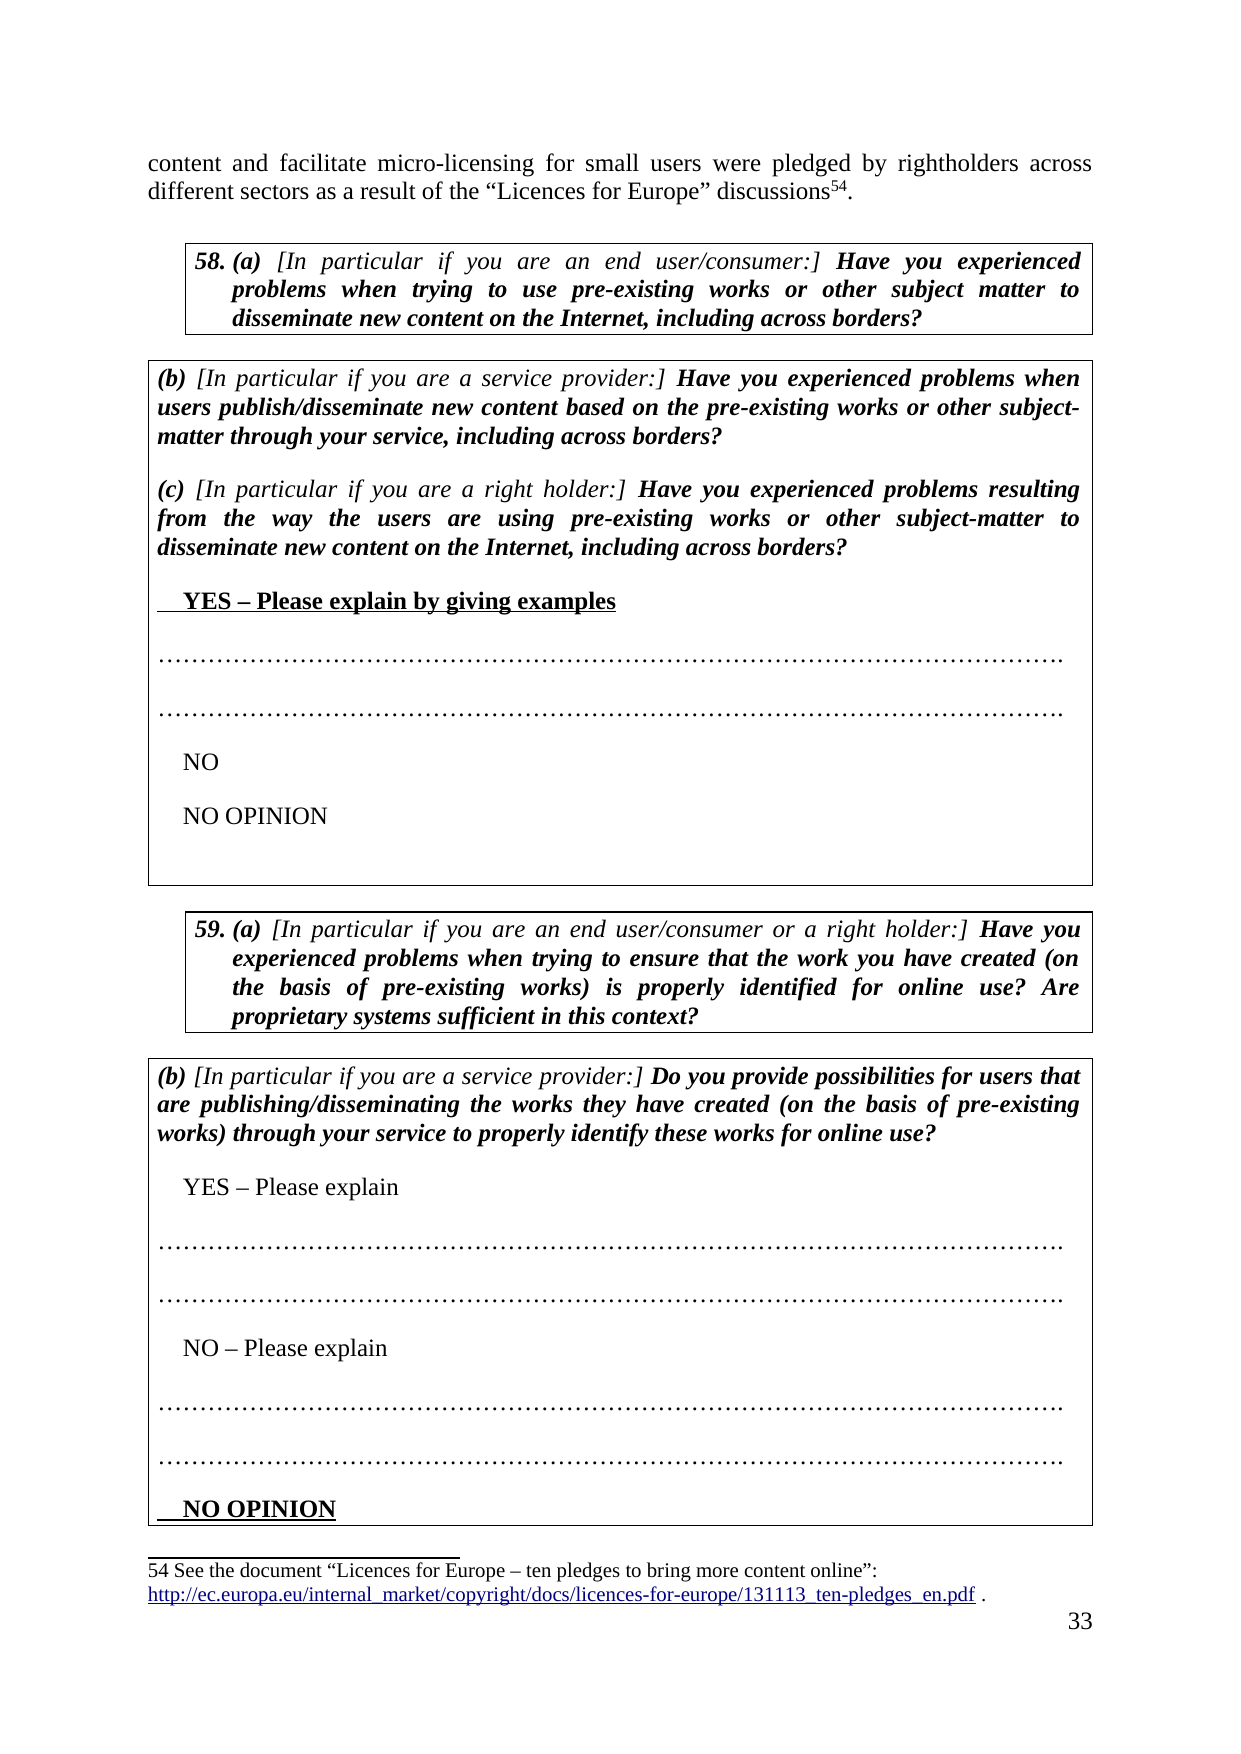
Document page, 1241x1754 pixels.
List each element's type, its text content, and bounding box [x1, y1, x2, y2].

text ………………………………………………………………………………………………. [149, 1276, 1092, 1308]
text ………………………………………………………………………………………………. [149, 1223, 1092, 1254]
text ………………………………………………………………………………………………. [149, 636, 1092, 668]
list (a) [In particular if you are an end user/consumer or a right holder:] Have you experienced problems when trying to ensure that the work you have created (on the basis of pre-existing works) is properly identified for online use? Are proprietary systems sufficient in this context? [186, 913, 1092, 1032]
text ………………………………………………………………………………………………. [149, 1384, 1092, 1416]
text (b) [In particular if you are a service provider:] Do you provide possibilities for users that are publishing/disseminating the works they have created (on the basis of pre-existing works) through your service to properly identify these works for online use? [149, 1059, 1092, 1147]
text See the document “Licences for Europe – ten pledges to bring more content online”: http://ec.europa.eu/internal_market/copyright/docs/licences-for-europe/131113_ten-pledges_en.pdf . [148, 1558, 1093, 1606]
text  NO OPINION [149, 798, 1092, 829]
text  NO [149, 744, 1092, 776]
text  YES – Please explain by giving examples [149, 583, 1092, 614]
text content and facilitate micro-licensing for small users were pledged by rightholders across different sectors as a result of the “Licences for Europe” discussions. [148, 148, 1093, 205]
text  NO OPINION [149, 1491, 1092, 1525]
text ………………………………………………………………………………………………. [149, 1438, 1092, 1469]
text  NO – Please explain [149, 1330, 1092, 1362]
text  YES – Please explain [149, 1169, 1092, 1201]
list (a) [In particular if you are an end user/consumer:] Have you experienced problems when trying to use pre-existing works or other subject matter to disseminate new content on the Internet, including across borders? [186, 244, 1092, 334]
text (c) [In particular if you are a right holder:] Have you experienced problems resulting from the way the users are using pre-existing works or other subject-matter to disseminate new content on the Internet, including across borders? [149, 471, 1092, 561]
text (b) [In particular if you are a service provider:] Have you experienced problems when users publish/disseminate new content based on the pre-existing works or other subject-matter through your service, including across borders? [149, 361, 1092, 449]
text ………………………………………………………………………………………………. [149, 690, 1092, 722]
